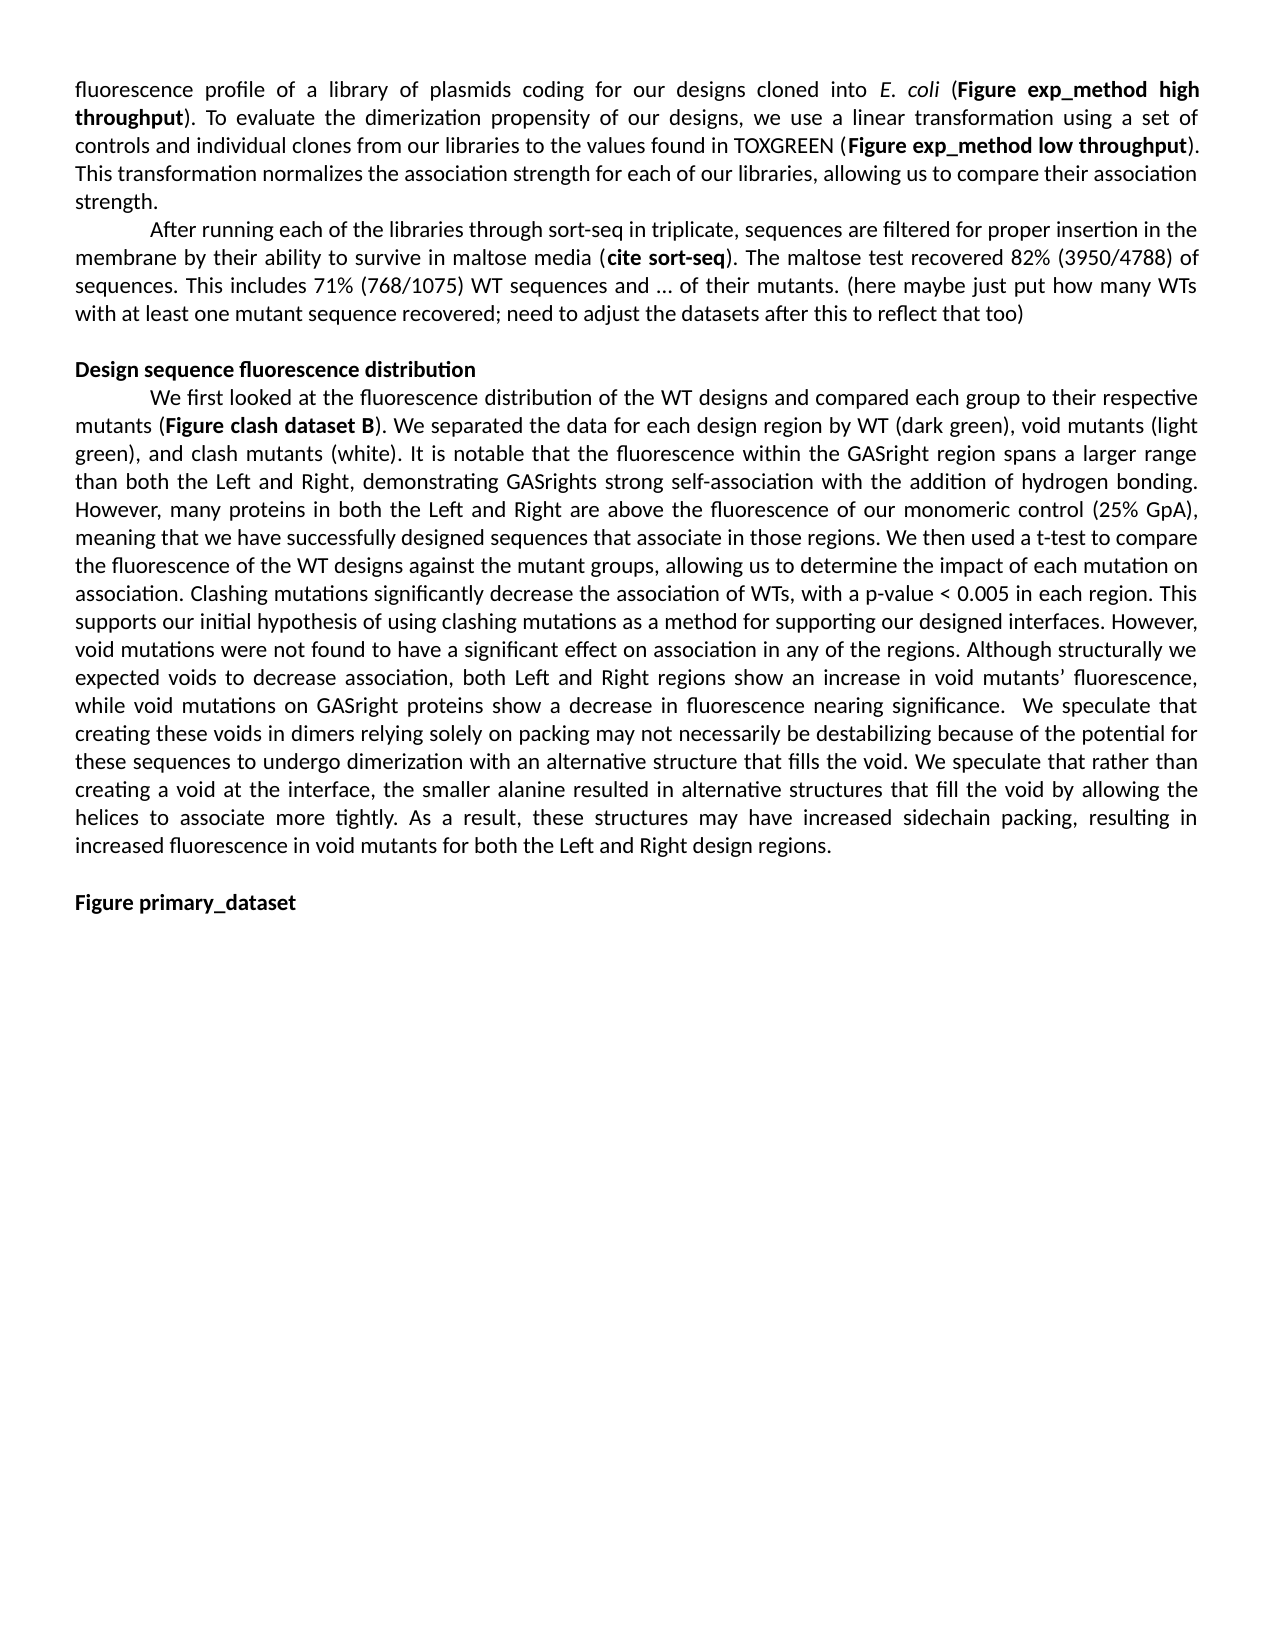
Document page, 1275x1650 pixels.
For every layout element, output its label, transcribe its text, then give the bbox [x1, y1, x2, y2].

text Design sequence fluorescence distribution [75, 355, 1200, 383]
text fluorescence profile of a library of plasmids coding for our designs cloned into E. coli (Figure exp_method high throughput). To evaluate the dimerization propensity of our designs, we use a linear transformation using a set of controls and individual clones from our libraries to the values found in TOXGREEN (Figure exp_method low throughput). This transformation normalizes the association strength for each of our libraries, allowing us to compare their association strength. [75, 75, 1200, 215]
text Figure primary_dataset [75, 888, 1200, 916]
text We first looked at the fluorescence distribution of the WT designs and compared each group to their respective mutants (Figure clash dataset B). We separated the data for each design region by WT (dark green), void mutants (light green), and clash mutants (white). It is notable that the fluorescence within the GASright region spans a larger range than both the Left and Right, demonstrating GASrights strong self-association with the addition of hydrogen bonding. However, many proteins in both the Left and Right are above the fluorescence of our monomeric control (25% GpA), meaning that we have successfully designed sequences that associate in those regions. We then used a t-test to compare the fluorescence of the WT designs against the mutant groups, allowing us to determine the impact of each mutation on association. Clashing mutations significantly decrease the association of WTs, with a p-value < 0.005 in each region. This supports our initial hypothesis of using clashing mutations as a method for supporting our designed interfaces. However, void mutations were not found to have a significant effect on association in any of the regions. Although structurally we expected voids to decrease association, both Left and Right regions show an increase in void mutants’ fluorescence, while void mutations on GASright proteins show a decrease in fluorescence nearing significance. We speculate that creating these voids in dimers relying solely on packing may not necessarily be destabilizing because of the potential for these sequences to undergo dimerization with an alternative structure that fills the void. We speculate that rather than creating a void at the interface, the smaller alanine resulted in alternative structures that fill the void by allowing the helices to associate more tightly. As a result, these structures may have increased sidechain packing, resulting in increased fluorescence in void mutants for both the Left and Right design regions. [75, 383, 1200, 859]
text After running each of the libraries through sort-seq in triplicate, sequences are filtered for proper insertion in the membrane by their ability to survive in maltose media (cite sort-seq). The maltose test recovered 82% (3950/4788) of sequences. This includes 71% (768/1075) WT sequences and … of their mutants. (here maybe just put how many WTs with at least one mutant sequence recovered; need to adjust the datasets after this to reflect that too) [75, 215, 1200, 327]
